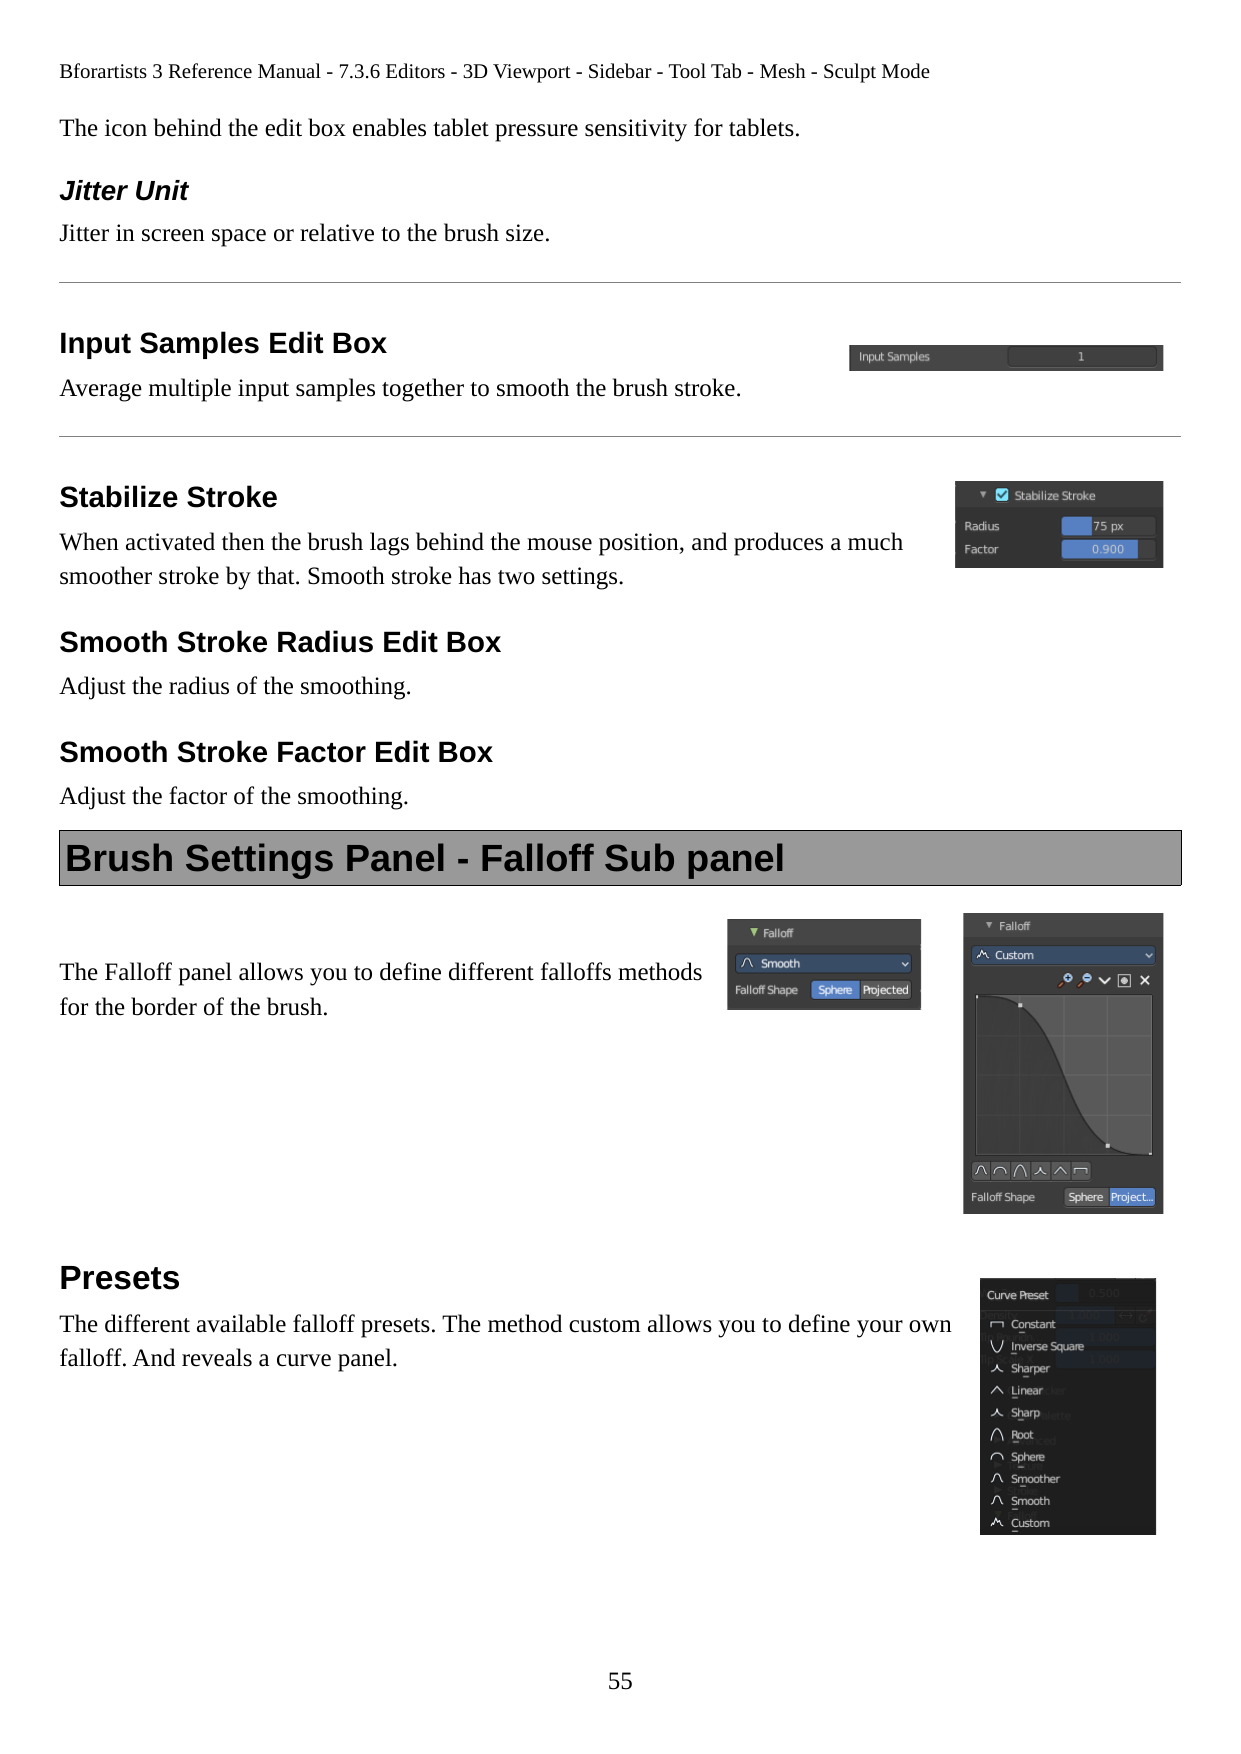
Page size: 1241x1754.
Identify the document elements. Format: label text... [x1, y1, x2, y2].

text Adjust the factor of the smoothing. [59, 781, 1181, 810]
text Adjust the radius of the smoothing. [59, 671, 1181, 700]
text The icon behind the edit box enables tablet pressure sensitivity for tablets. [59, 113, 1181, 141]
subtitle Smooth Stroke Radius Edit Box [59, 625, 1181, 658]
text The Falloff panel allows you to define different falloffs methods for the border of the brush. [59, 957, 963, 1021]
picture [955, 481, 1164, 568]
text Average multiple input samples together to smooth the brush stroke. [59, 373, 1181, 401]
text Jitter in screen space or relative to the brush size. [59, 218, 1181, 247]
picture [980, 1278, 1157, 1535]
subtitle Presets [59, 1258, 1181, 1297]
table_header Brush Settings Panel - Falloff Sub panel [60, 831, 1181, 885]
picture [849, 345, 1164, 371]
subtitle Jitter Unit [59, 174, 1181, 206]
subtitle Input Samples Edit Box [59, 326, 1181, 360]
text The different available falloff presets. The method custom allows you to define your own falloff. And reveals a curve panel. [59, 1309, 980, 1372]
subtitle Smooth Stroke Factor Edit Box [59, 735, 1181, 768]
picture [727, 919, 922, 1010]
text When activated then the brush lags behind the mouse position, and produces a much smoother stroke by that. Smooth stroke has two settings. [59, 527, 1181, 590]
subtitle Stabilize Stroke [59, 480, 1181, 514]
picture [963, 913, 1164, 1214]
